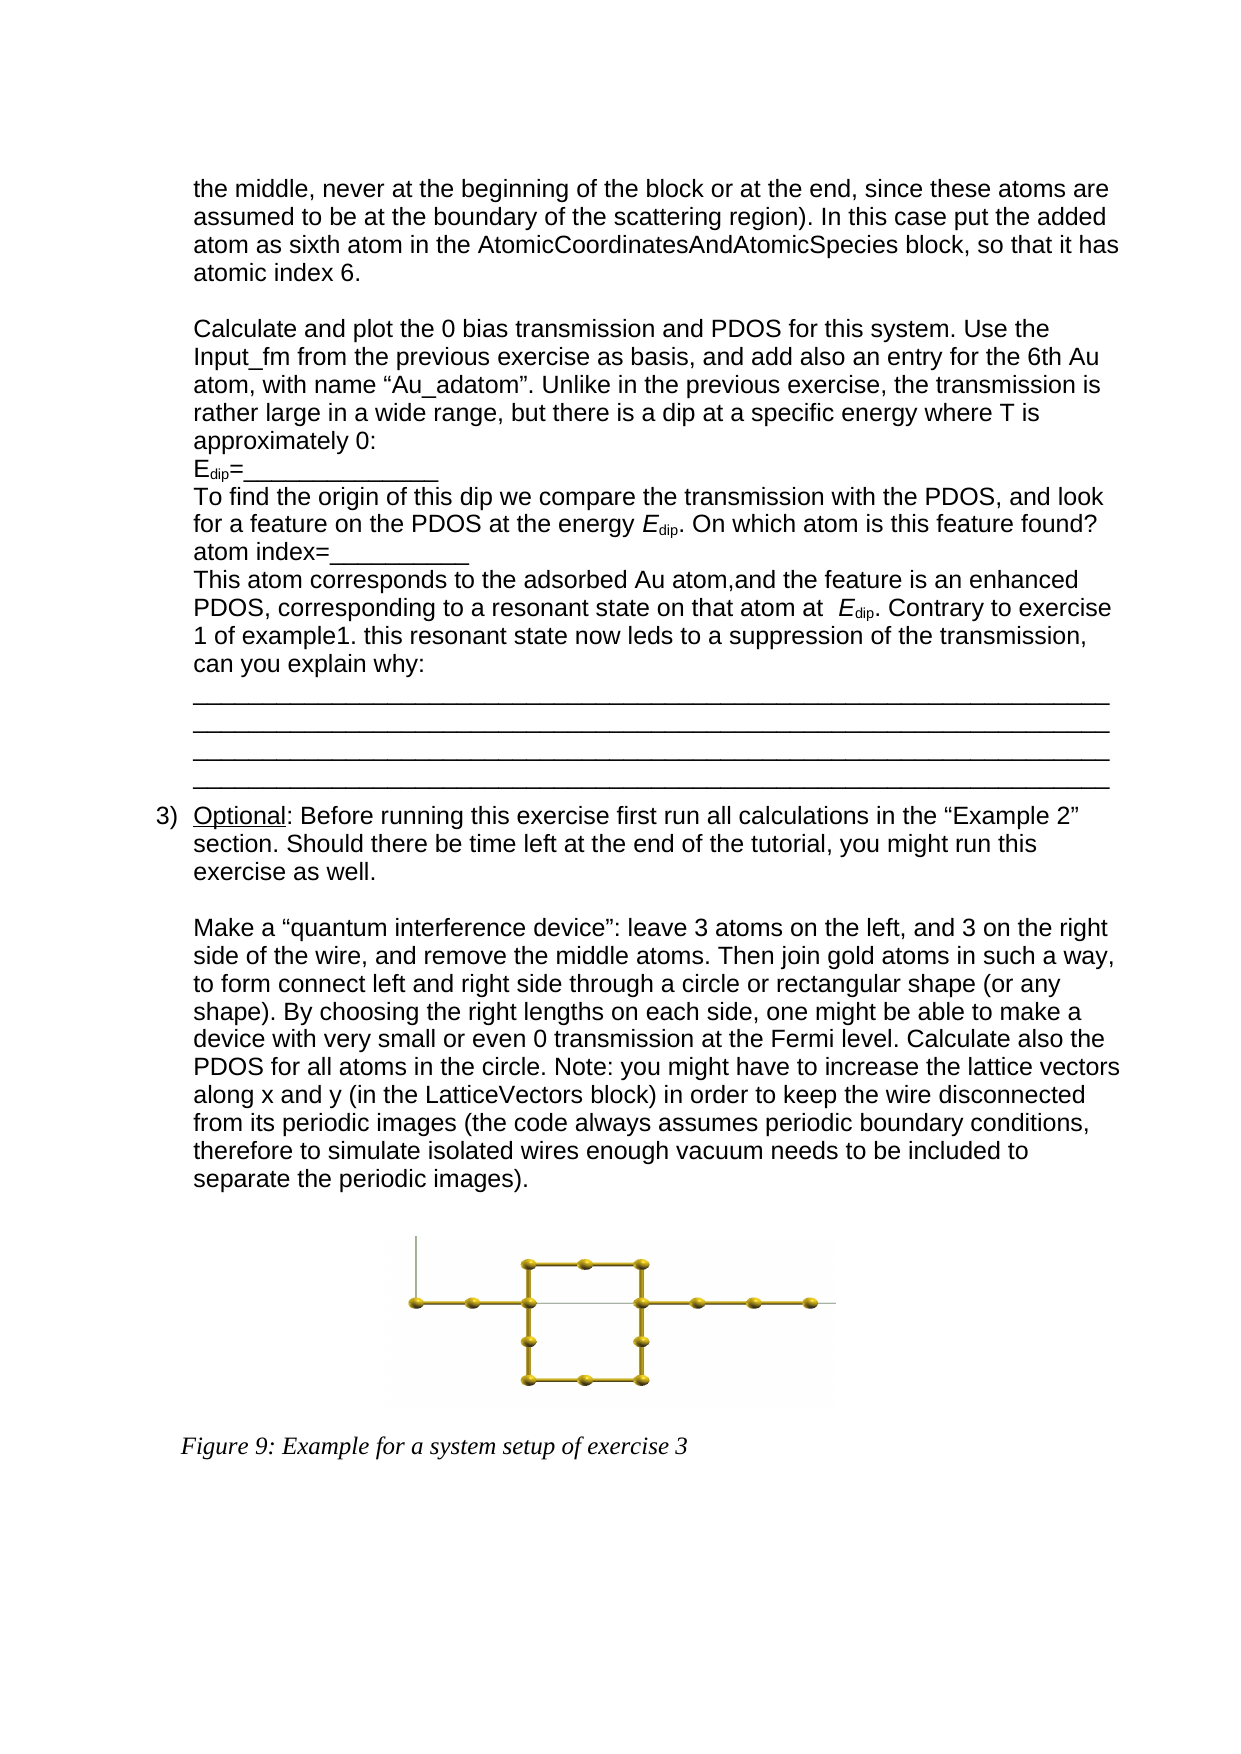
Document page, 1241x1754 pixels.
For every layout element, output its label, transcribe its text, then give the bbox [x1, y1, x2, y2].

list Optional: Before running this exercise first run all calculations in the “Example 2” section. Should there be time left at the end of the tutorial, you might run this exercise as well. Make a “quantum interference device”: leave 3 atoms on the left, and 3 on the right side of the wire, and remove the middle atoms. Then join gold atoms in such a way, to form connect left and right side through a circle or rectangular shape (or any shape). By choosing the right lengths on each side, one might be able to make a device with very small or even 0 transmission at the Fermi level. Calculate also the PDOS for all atoms in the circle. Note: you might have to increase the lattice vectors along x and y (in the LatticeVectors block) in order to keep the wire disconnected from its periodic images (the code always assumes periodic boundary conditions, therefore to simulate isolated wires enough vacuum needs to be included to separate the periodic images). [156, 802, 1122, 1193]
list the middle, never at the beginning of the block or at the end, since these atoms are assumed to be at the boundary of the scattering region). In this case put the added atom as sixth atom in the AtomicCoordinatesAndAtomicSpecies block, so that it has atomic index 6. Calculate and plot the 0 bias transmission and PDOS for this system. Use the Input_fm from the previous exercise as basis, and add also an entry for the 6th Au atom, with name “Au_adatom”. Unlike in the previous exercise, the transmission is rather large in a wide range, but there is a dip at a specific energy where T is approximately 0: Edip=______________ To find the origin of this dip we compare the transmission with the PDOS, and look for a feature on the PDOS at the energy Edip. On which atom is this feature found? atom index=__________ This atom corresponds to the adsorbed Au atom,and the feature is an enhanced PDOS, corresponding to a resonant state on that atom at Edip. Contrary to exercise 1 of example1. this resonant state now leds to a suppression of the transmission, can you explain why: ________________________________________________________________________________________________________________________________________________________________________________________________________________________________________________________________________ [156, 175, 1122, 789]
picture [386, 1236, 836, 1409]
text Figure 9: Example for a system setup of exercise 3 [181, 1432, 941, 1460]
